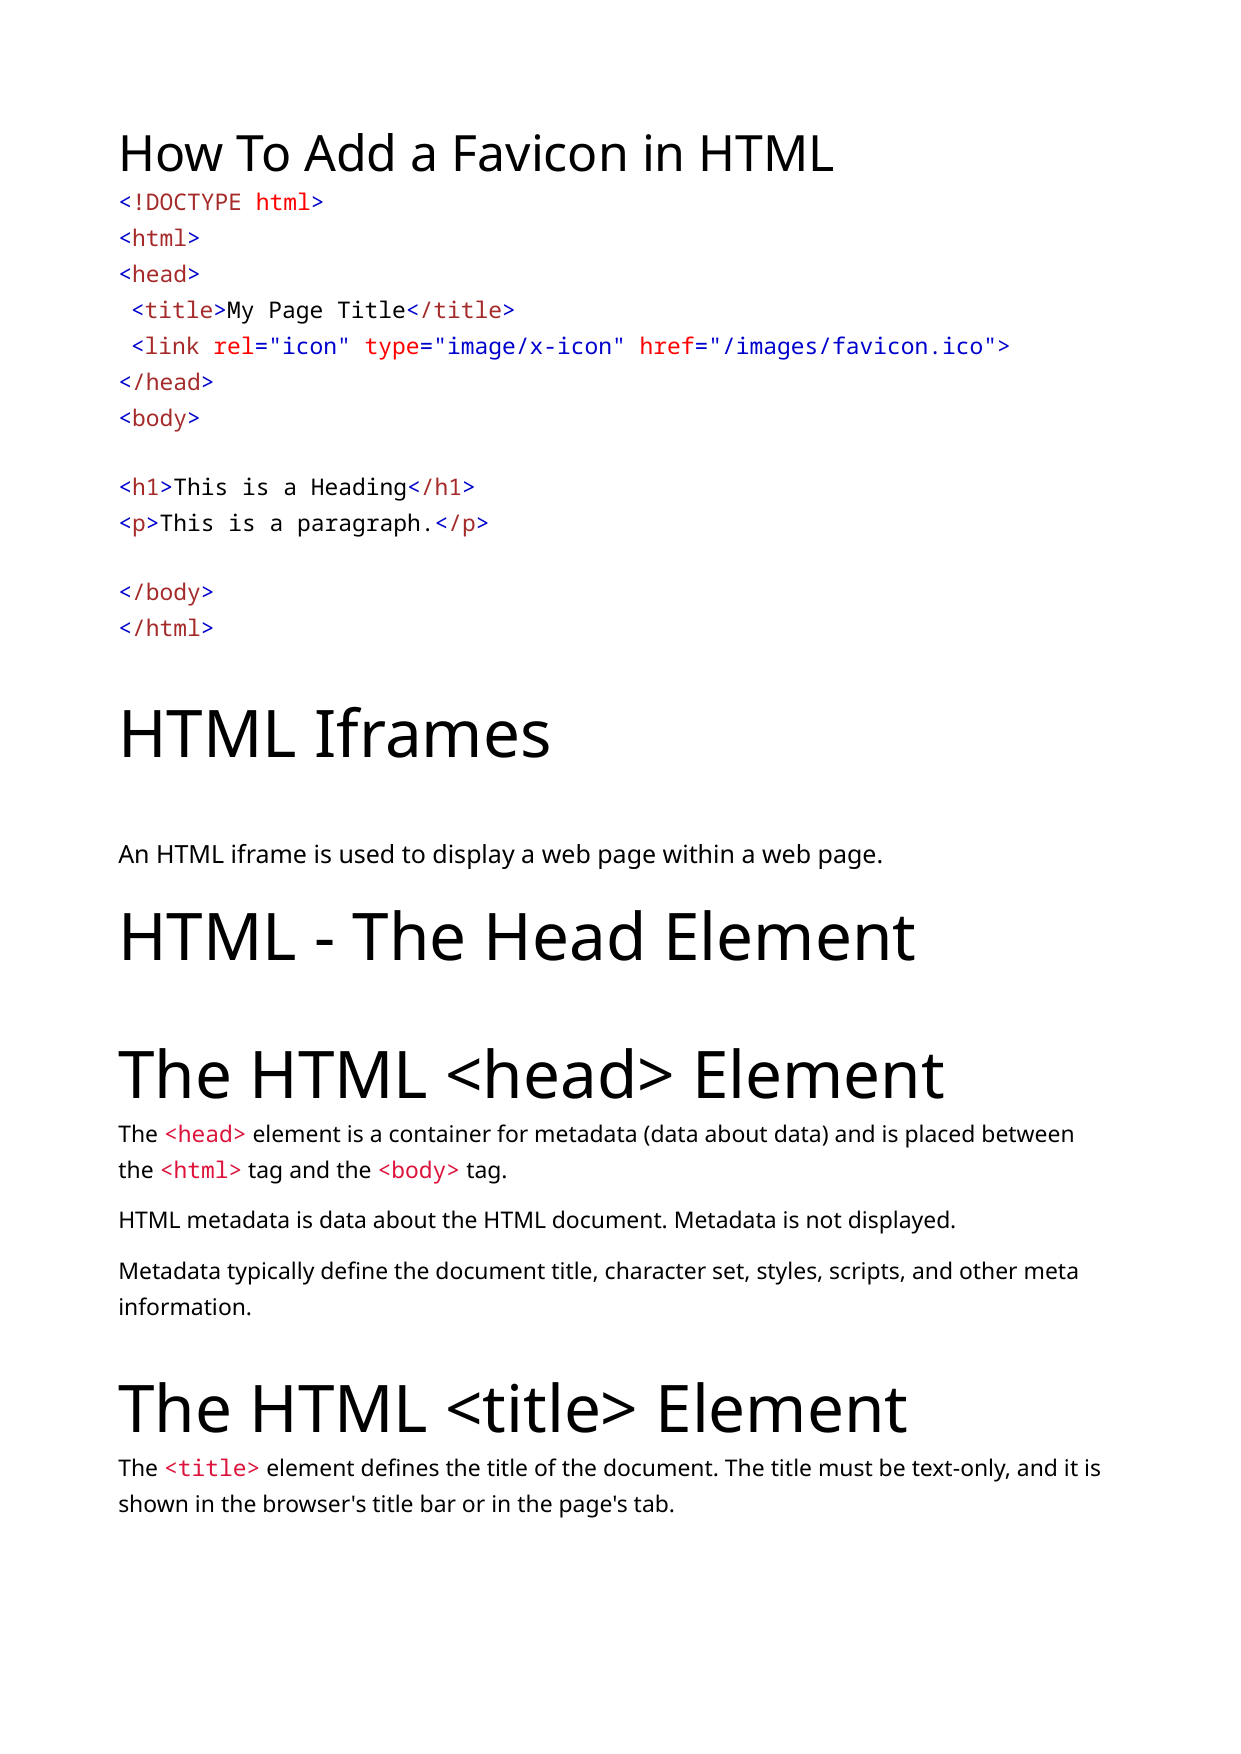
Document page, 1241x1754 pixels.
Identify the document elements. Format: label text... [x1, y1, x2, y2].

text HTML metadata is data about the HTML document. Metadata is not displayed. [118, 1204, 1122, 1236]
subtitle The HTML <head> Element [118, 1028, 1122, 1118]
text Metadata typically define the document title, character set, styles, scripts, and other meta information. [118, 1255, 1122, 1322]
subtitle How To Add a Favicon in HTML [118, 118, 1122, 186]
subtitle The HTML <title> Element [118, 1362, 1122, 1452]
text HTML - The Head Element [118, 890, 1122, 980]
text <!DOCTYPE html> <html> <head> <title>My Page Title</title> <link rel="icon" type="image/x-icon" href="/images/favicon.ico"> </head> <body> <h1>This is a Heading</h1> <p>This is a paragraph.</p> </body> </html> [118, 186, 1122, 643]
text The <title> element defines the title of the document. The title must be text-only, and it is shown in the browser's title bar or in the page's tab. [118, 1452, 1122, 1519]
text An HTML iframe is used to display a web page within a web page. [118, 837, 1122, 871]
subtitle HTML Iframes [118, 687, 1122, 777]
text The <head> element is a container for metadata (data about data) and is placed between the <html> tag and the <body> tag. [118, 1118, 1122, 1185]
